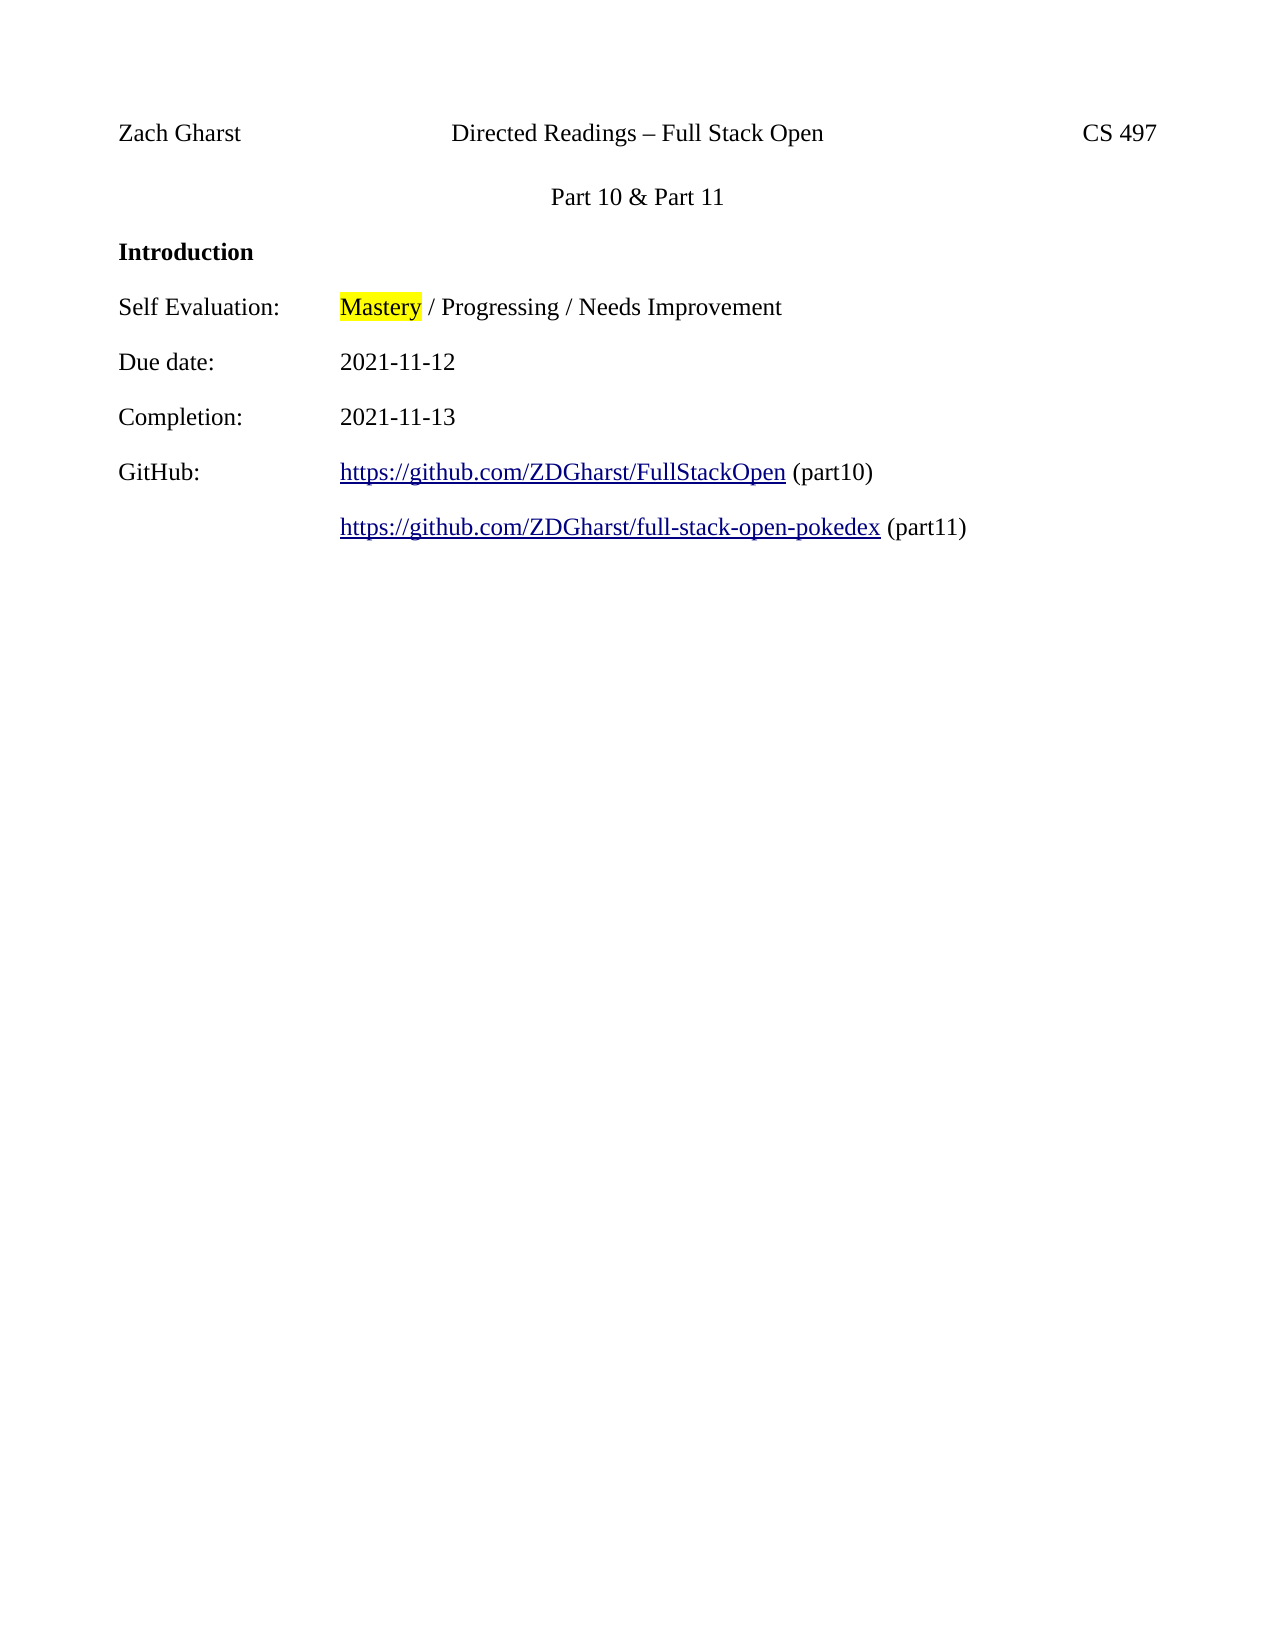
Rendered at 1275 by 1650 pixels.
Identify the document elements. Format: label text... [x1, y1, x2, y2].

text GitHub: https://github.com/ZDGharst/FullStackOpen (part10) [118, 457, 1157, 486]
text Self Evaluation: Mastery / Progressing / Needs Improvement [118, 292, 1157, 321]
text Due date: 2021-11-12 [118, 347, 1157, 376]
text https://github.com/ZDGharst/full-stack-open-pokedex (part11) [118, 512, 1157, 541]
text Part 10 & Part 11 [118, 182, 1157, 211]
text Introduction [118, 237, 1157, 266]
text Completion: 2021-11-13 [118, 402, 1157, 431]
